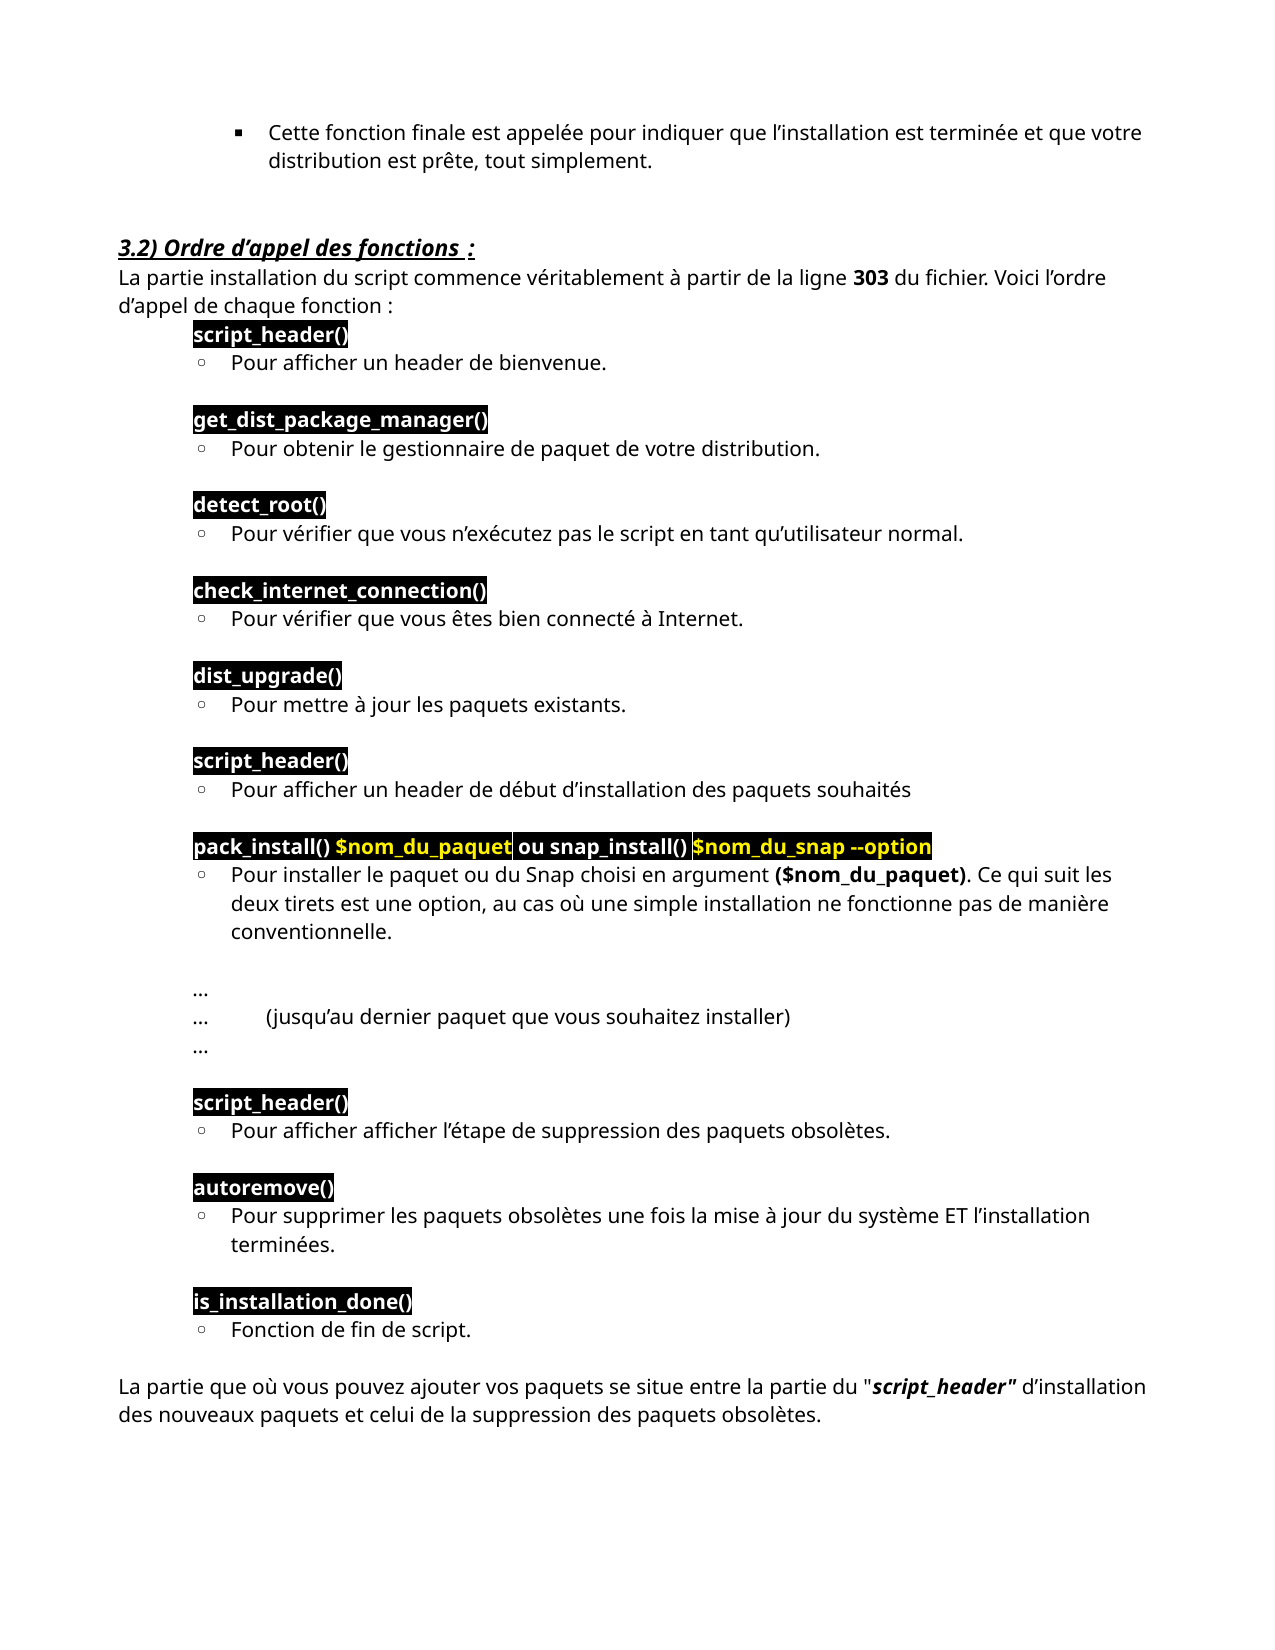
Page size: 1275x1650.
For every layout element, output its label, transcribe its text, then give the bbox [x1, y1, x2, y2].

list Pour vérifier que vous êtes bien connecté à Internet. [193, 604, 1157, 633]
text 3.2) Ordre d’appel des fonctions : [118, 232, 1157, 263]
text … [118, 1031, 1157, 1059]
list check_internet_connection() [156, 576, 1157, 604]
list Pour installer le paquet ou du Snap choisi en argument ($nom_du_paquet). Ce qui suit les deux tirets est une option, au cas où une simple installation ne fonctionne pas de manière conventionnelle. [193, 860, 1157, 946]
list Pour afficher afficher l’étape de suppression des paquets obsolètes. [193, 1116, 1157, 1145]
list Pour mettre à jour les paquets existants. [193, 690, 1157, 718]
text … (jusqu’au dernier paquet que vous souhaitez installer) [118, 1002, 1157, 1031]
list pack_install() $nom_du_paquet ou snap_install() $nom_du_snap --option [156, 832, 1157, 860]
text … [118, 974, 1157, 1002]
list script_header() [156, 1088, 1157, 1116]
list script_header() [156, 320, 1157, 348]
list Pour afficher un header de bienvenue. [193, 348, 1157, 377]
list script_header() [156, 747, 1157, 775]
list get_dist_package_manager() [156, 405, 1157, 434]
list Cette fonction finale est appelée pour indiquer que l’installation est terminée et que votre distribution est prête, tout simplement. [231, 118, 1157, 175]
list Pour obtenir le gestionnaire de paquet de votre distribution. [193, 434, 1157, 462]
list is_installation_done() [156, 1287, 1157, 1315]
text La partie que où vous pouvez ajouter vos paquets se situe entre la partie du "script_header" d’installation des nouveaux paquets et celui de la suppression des paquets obsolètes. [118, 1372, 1157, 1429]
list autoremove() [156, 1173, 1157, 1202]
list detect_root() [156, 491, 1157, 519]
list Pour supprimer les paquets obsolètes une fois la mise à jour du système ET l’installation terminées. [193, 1202, 1157, 1258]
list Pour vérifier que vous n’exécutez pas le script en tant qu’utilisateur normal. [193, 519, 1157, 547]
text La partie installation du script commence véritablement à partir de la ligne 303 du fichier. Voici l’ordre d’appel de chaque fonction : [118, 263, 1157, 320]
list Fonction de fin de script. [193, 1315, 1157, 1344]
list Pour afficher un header de début d’installation des paquets souhaités [193, 775, 1157, 803]
list dist_upgrade() [156, 661, 1157, 690]
